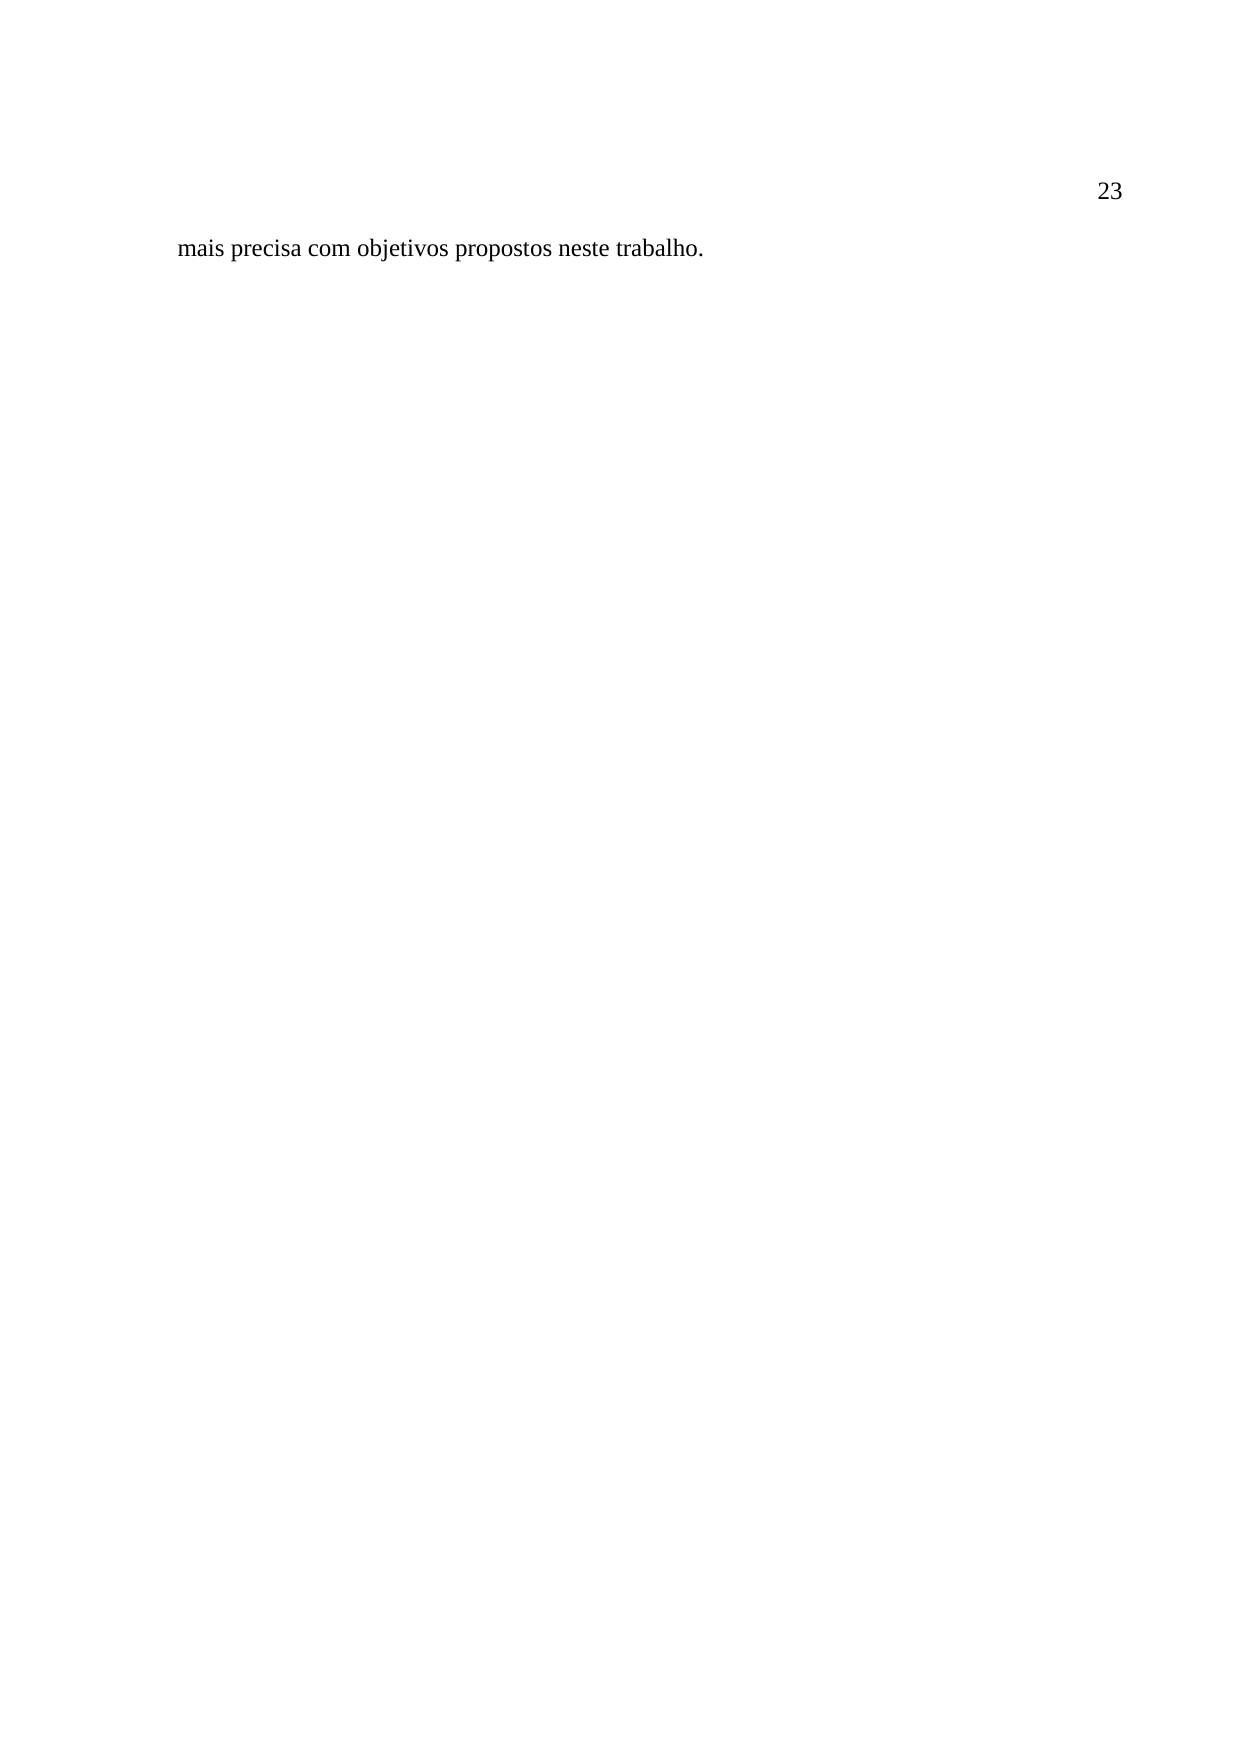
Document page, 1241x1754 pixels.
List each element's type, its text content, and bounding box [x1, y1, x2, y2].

text mais precisa com objetivos propostos neste trabalho. [177, 234, 1122, 262]
